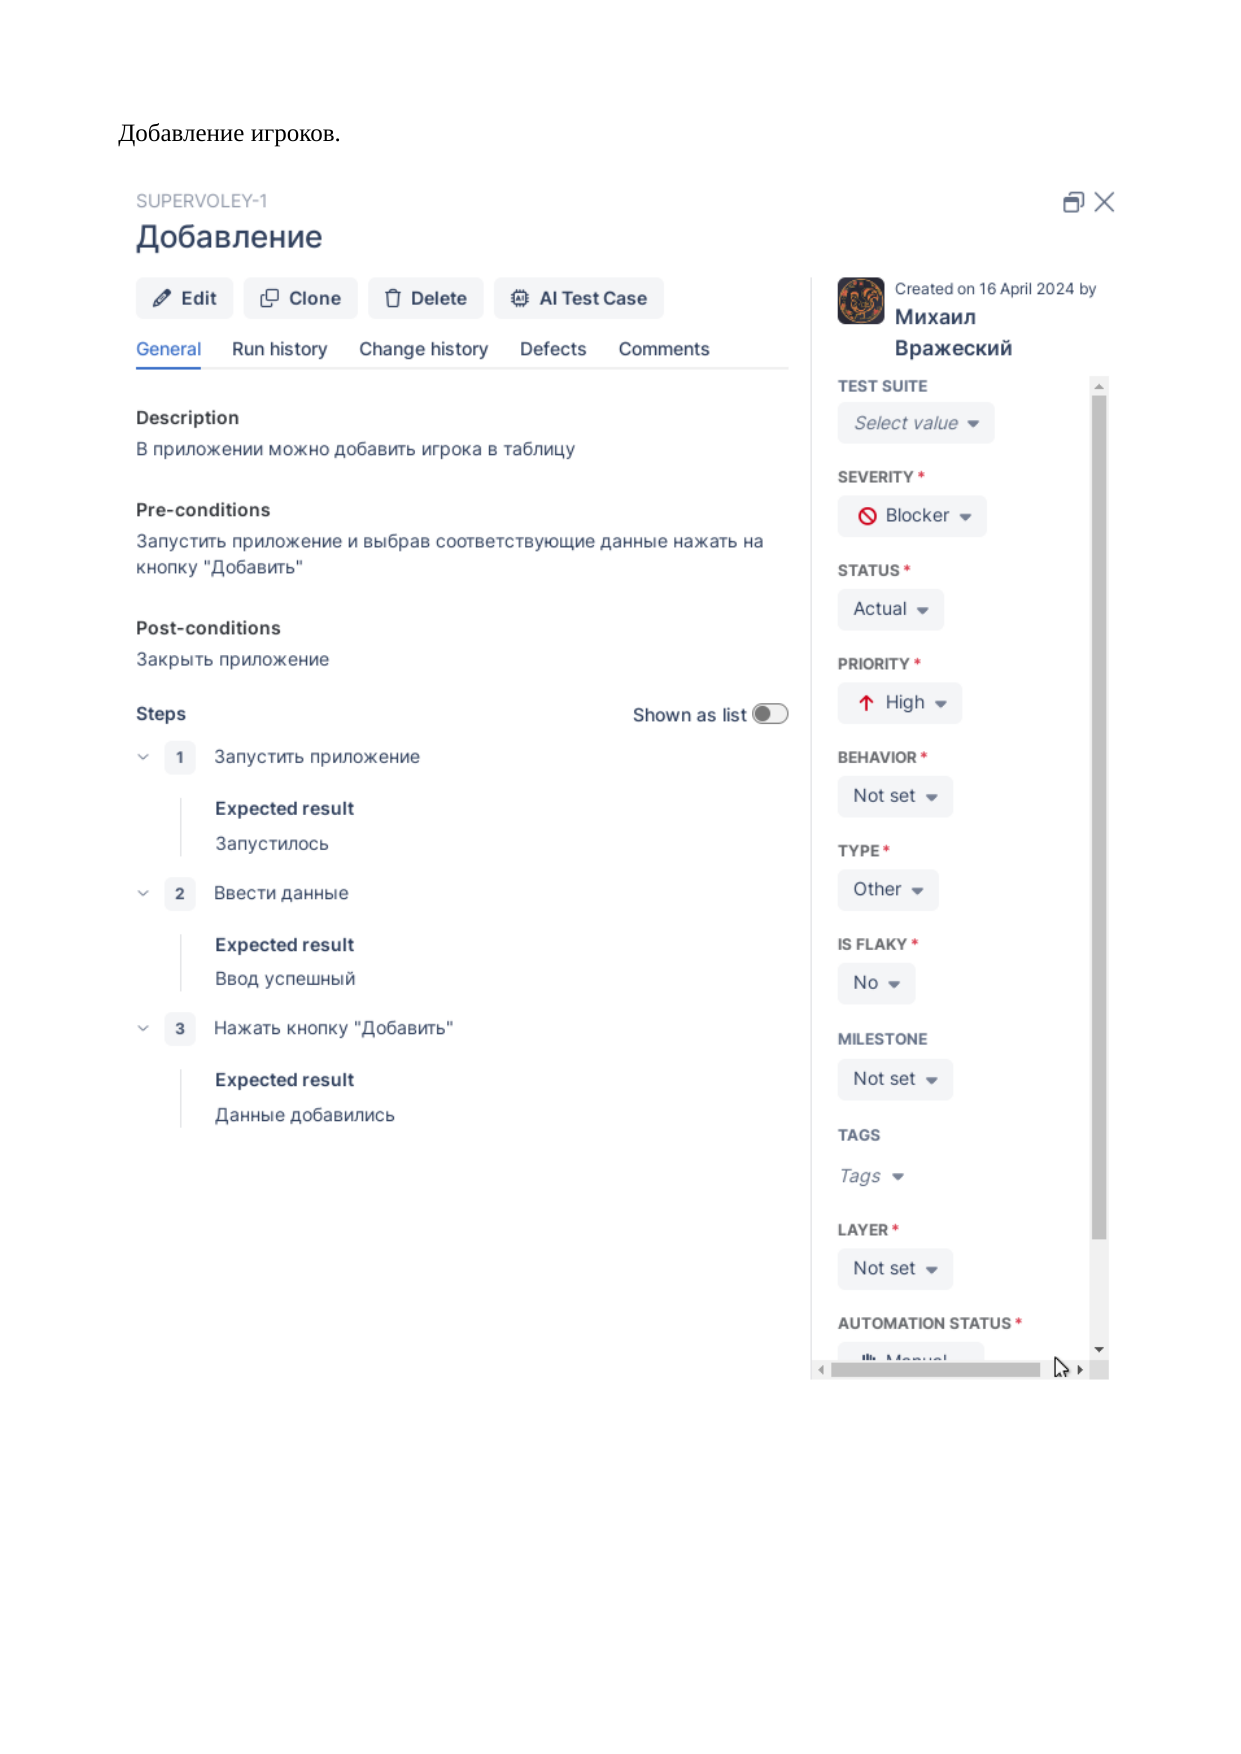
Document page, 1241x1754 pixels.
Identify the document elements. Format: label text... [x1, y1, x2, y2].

text Добавление игроков. [118, 118, 1122, 147]
picture [118, 175, 1122, 1381]
